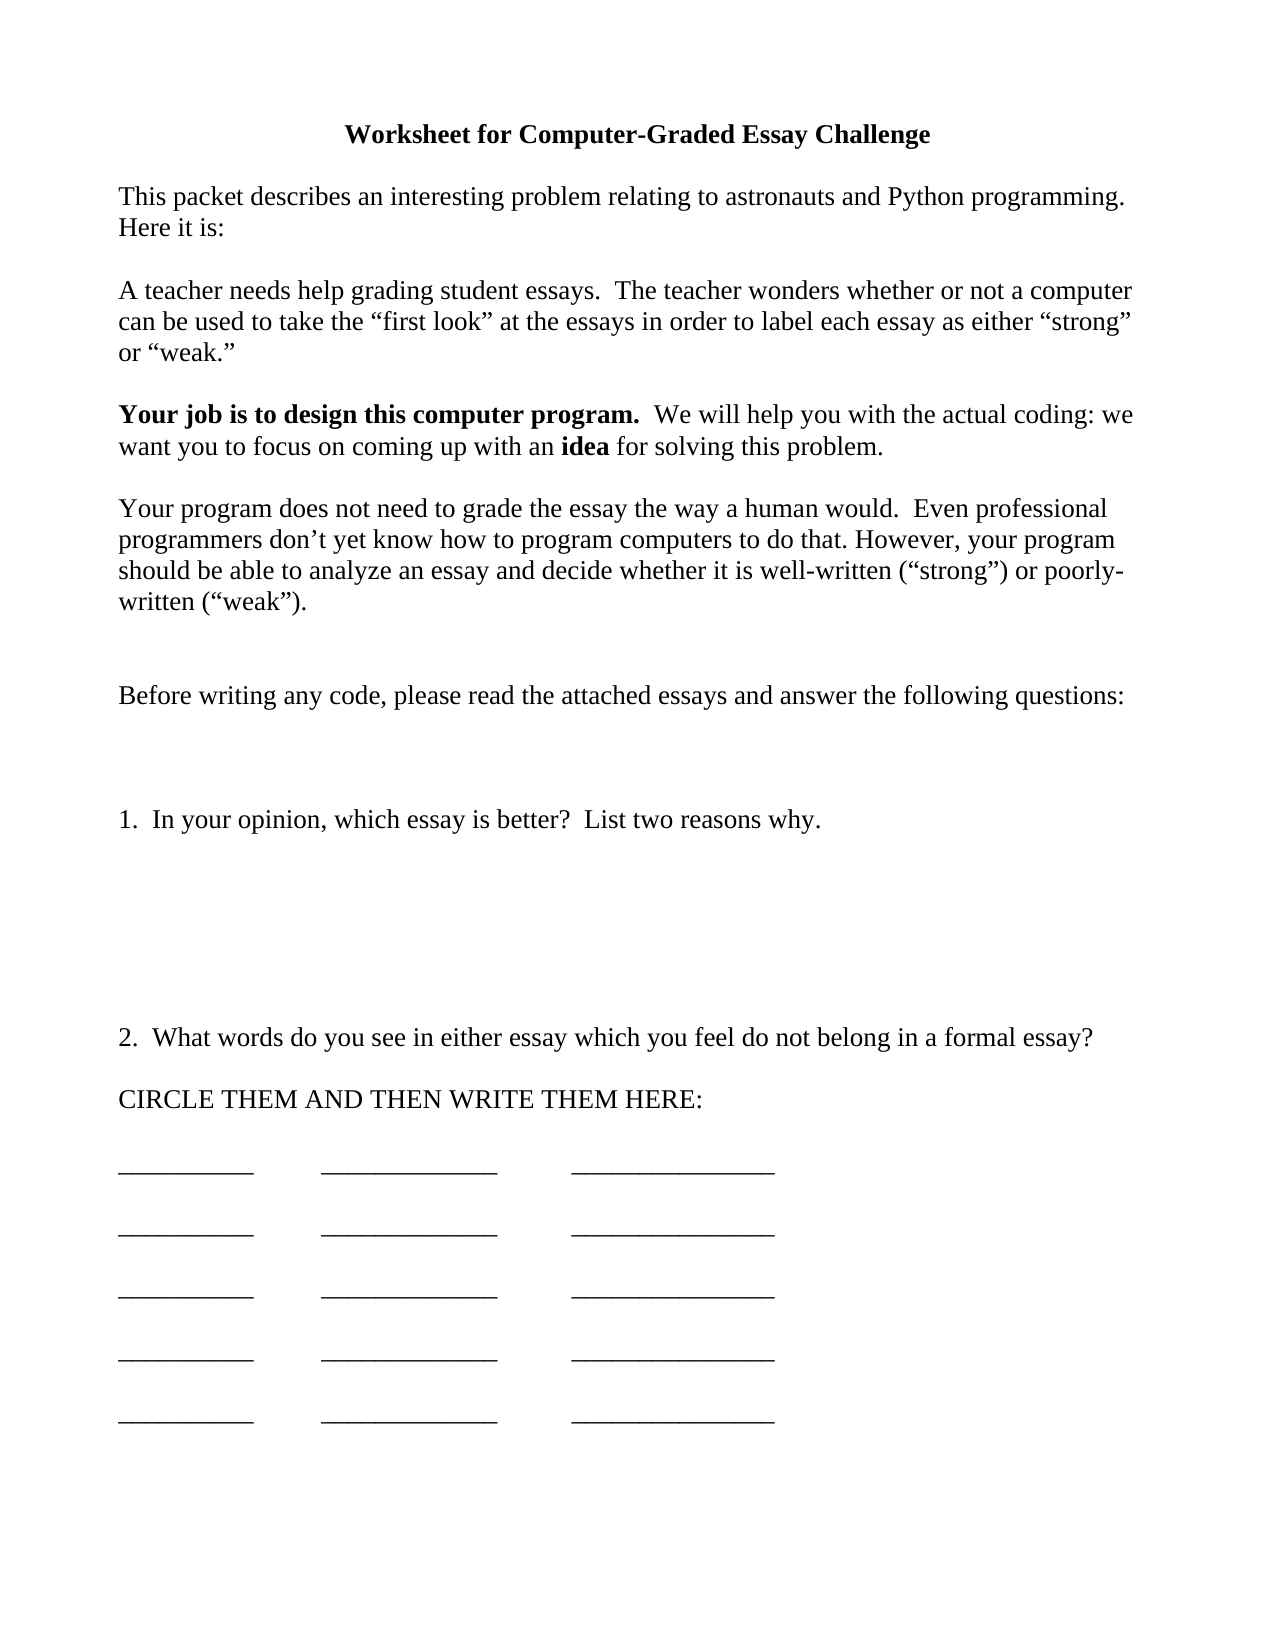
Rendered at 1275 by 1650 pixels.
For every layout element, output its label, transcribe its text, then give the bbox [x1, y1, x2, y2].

text Before writing any code, please read the attached essays and answer the following questions: [118, 679, 1157, 710]
text Your program does not need to grade the essay the way a human would. Even professional programmers don’t yet know how to program computers to do that. However, your program should be able to analyze an essay and decide whether it is well-written (“strong”) or poorly-written (“weak”). [118, 492, 1157, 616]
text 2. What words do you see in either essay which you feel do not belong in a formal essay? [118, 1021, 1157, 1052]
text __________ _____________ _______________ [118, 1146, 1157, 1177]
text This packet describes an interesting problem relating to astronauts and Python programming. Here it is: [118, 180, 1157, 243]
text __________ _____________ _______________ [118, 1395, 1157, 1426]
text 1. In your opinion, which essay is better? List two reasons why. [118, 803, 1157, 834]
text A teacher needs help grading student essays. The teacher wonders whether or not a computer can be used to take the “first look” at the essays in order to label each essay as either “strong” or “weak.” [118, 274, 1157, 367]
text Your job is to design this computer program. We will help you with the actual coding: we want you to focus on coming up with an idea for solving this problem. [118, 398, 1157, 461]
text __________ _____________ _______________ [118, 1271, 1157, 1302]
text __________ _____________ _______________ [118, 1208, 1157, 1239]
text CIRCLE THEM AND THEN WRITE THEM HERE: [118, 1084, 1157, 1115]
text __________ _____________ _______________ [118, 1333, 1157, 1364]
text Worksheet for Computer-Graded Essay Challenge [118, 118, 1157, 149]
